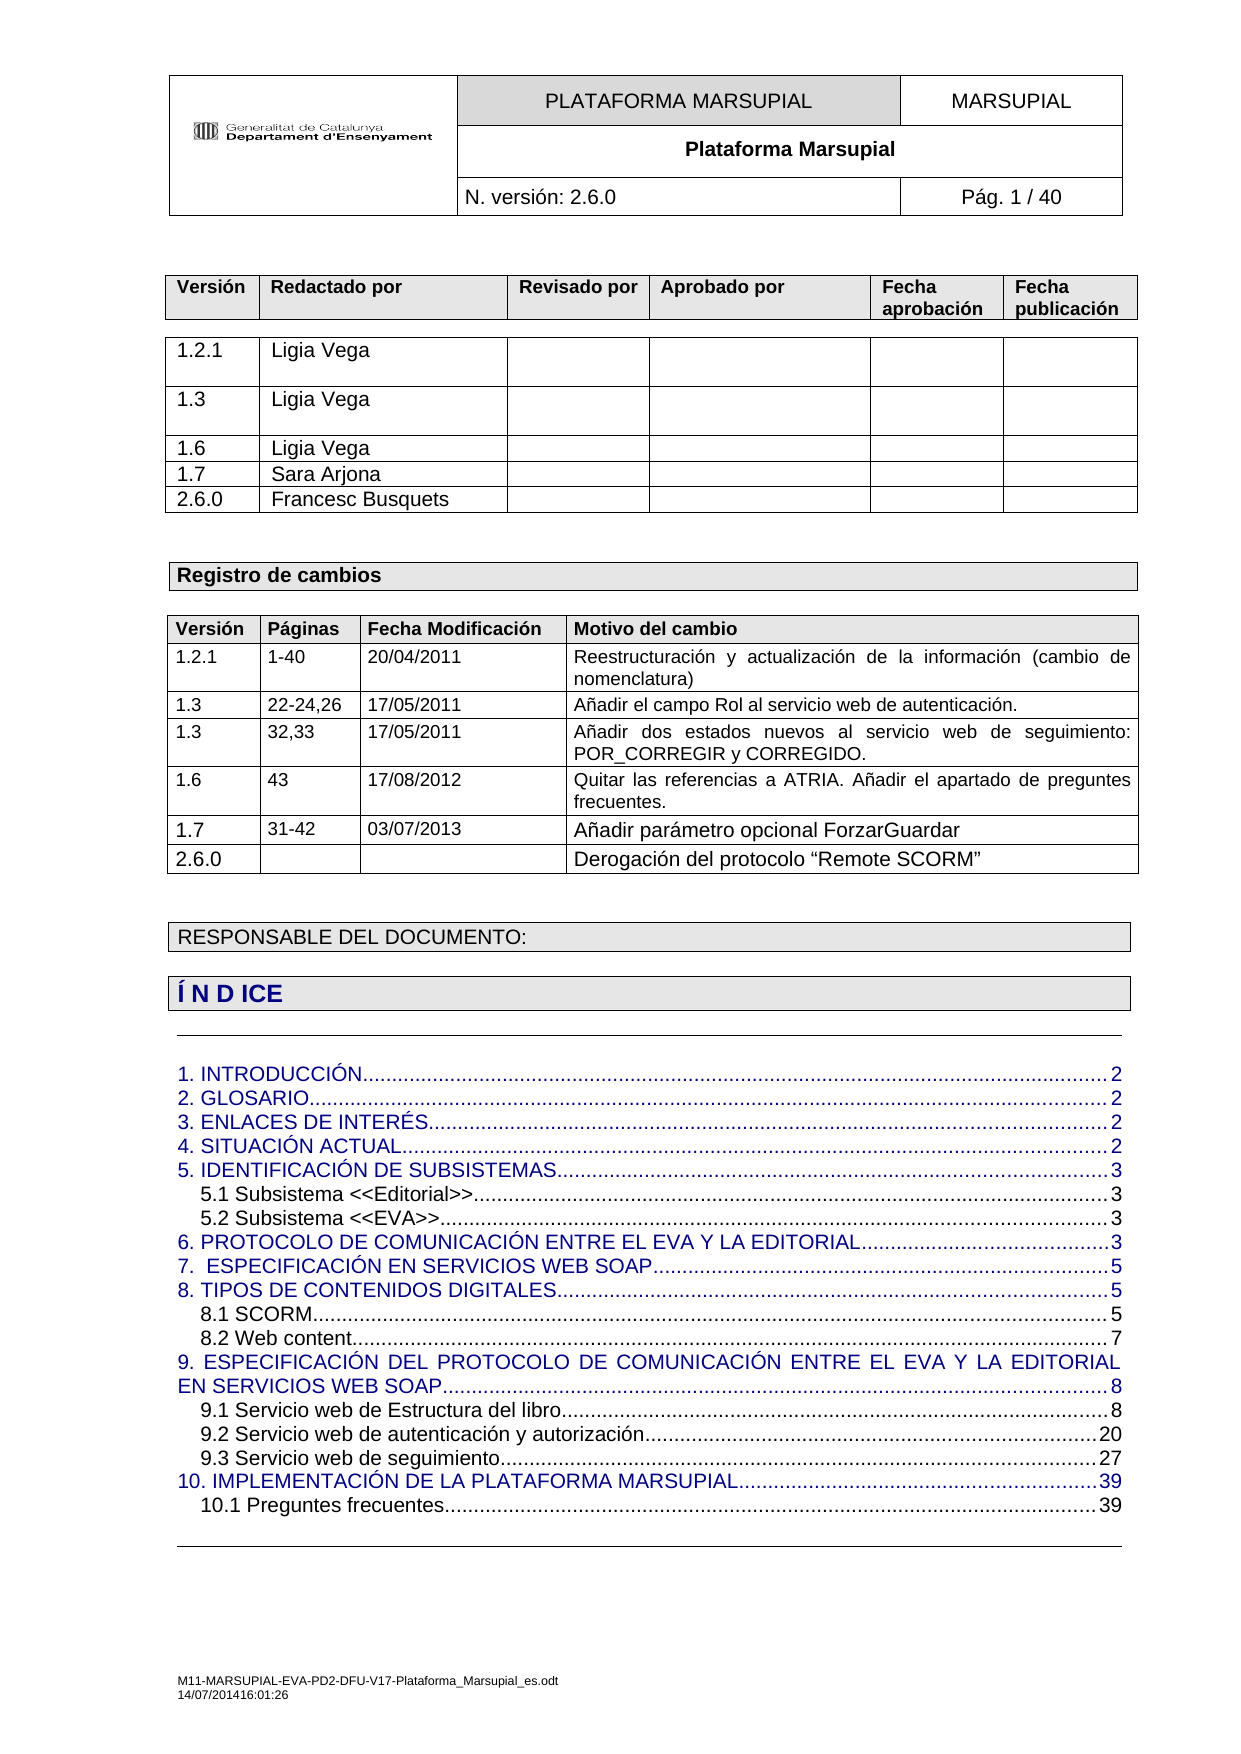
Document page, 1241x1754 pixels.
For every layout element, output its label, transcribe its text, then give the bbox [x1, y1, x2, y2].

table_cell [1004, 387, 1137, 435]
table_cell [649, 320, 871, 337]
table_header Versión [166, 276, 259, 319]
table_cell [871, 338, 1003, 386]
table_cell Ligia Vega [260, 338, 507, 386]
text 6. PROTOCOLO DE COMUNICACIÓN ENTRE EL EVA Y LA EDITORIAL 3 [177, 1230, 1122, 1254]
table_cell 31-42 [261, 816, 360, 844]
table_cell [361, 845, 566, 873]
table_cell [871, 462, 1003, 486]
table_cell [650, 462, 870, 486]
table_cell [650, 387, 870, 435]
table_cell 17/08/2012 [361, 767, 566, 814]
table_header Registro de cambios [170, 563, 1137, 590]
table_cell Francesc Busquets [260, 487, 507, 512]
text RESPONSABLE DEL DOCUMENTO: [169, 923, 1130, 951]
table_cell 1.3 [166, 387, 259, 435]
table_cell Quitar las referencias a ATRIA. Añadir el apartado de preguntes frecuentes. [567, 767, 1138, 814]
table_cell [508, 462, 649, 486]
table_cell 1.6 [168, 767, 260, 814]
table_cell 22-24,26 [261, 692, 360, 718]
table_cell [1004, 338, 1137, 386]
table_cell [165, 320, 259, 337]
text 5. IDENTIFICACIÓN DE SUBSISTEMAS 3 [177, 1158, 1122, 1182]
text 9.3 Servicio web de seguimiento 27 [200, 1445, 1122, 1469]
text 5.1 Subsistema <<Editorial>> 3 [200, 1182, 1122, 1206]
table_cell [261, 845, 360, 873]
table_cell [508, 436, 649, 461]
table_cell [871, 387, 1003, 435]
text 8.1 SCORM 5 [200, 1302, 1122, 1326]
table_header Redactado por [260, 276, 507, 319]
table_cell [1004, 462, 1137, 486]
table_cell [871, 436, 1003, 461]
text 8.2 Web content 7 [200, 1326, 1122, 1349]
table_cell 03/07/2013 [361, 816, 566, 844]
table_cell 17/05/2011 [361, 719, 566, 766]
table_cell Ligia Vega [260, 387, 507, 435]
text 3. ENLACES DE INTERÉS 2 [177, 1110, 1122, 1134]
table_cell 1.2.1 [168, 644, 260, 691]
table_header Fecha publicación [1004, 276, 1137, 319]
table_cell Añadir dos estados nuevos al servicio web de seguimiento: POR_CORREGIR y CORREGIDO. [567, 719, 1138, 766]
text 1. INTRODUCCIÓN 2 [177, 1062, 1122, 1086]
table_cell 1.3 [168, 692, 260, 718]
table_header Fecha Modificación [361, 616, 566, 643]
text 5.2 Subsistema <<EVA>> 3 [200, 1206, 1122, 1230]
table_cell Añadir parámetro opcional ForzarGuardar [567, 816, 1138, 844]
table_cell [508, 338, 649, 386]
table_cell [650, 338, 870, 386]
table_cell Reestructuración y actualización de la información (cambio de nomenclatura) [567, 644, 1138, 691]
table_cell 1.6 [166, 436, 259, 461]
table_cell [871, 487, 1003, 512]
text 4. SITUACIÓN ACTUAL 2 [177, 1134, 1122, 1158]
text Í N D ICE [169, 977, 1130, 1010]
text 2. GLOSARIO 2 [177, 1086, 1122, 1110]
table_cell 1.3 [168, 719, 260, 766]
table_cell [508, 320, 649, 337]
table_cell 1-40 [261, 644, 360, 691]
table_header Fecha aprobación [871, 276, 1003, 319]
table_cell [1004, 436, 1137, 461]
table_cell [650, 487, 870, 512]
table_header Aprobado por [650, 276, 870, 319]
table_cell Ligia Vega [260, 436, 507, 461]
table_cell [650, 436, 870, 461]
table_cell [508, 487, 649, 512]
text 9. ESPECIFICACIÓN DEL PROTOCOLO DE COMUNICACIÓN ENTRE EL EVA Y LA EDITORIAL EN SERVICIOS WEB SOAP 8 [177, 1349, 1122, 1397]
table_cell [1004, 487, 1137, 512]
table_header Revisado por [508, 276, 649, 319]
table_cell 43 [261, 767, 360, 814]
table_cell [508, 387, 649, 435]
table_cell Sara Arjona [260, 462, 507, 486]
table_cell Derogación del protocolo “Remote SCORM” [567, 845, 1138, 873]
table_header Versión [168, 616, 260, 643]
text 7. ESPECIFICACIÓN EN SERVICIOS WEB SOAP 5 [177, 1254, 1122, 1278]
text 10.1 Preguntes frecuentes 39 [200, 1493, 1122, 1517]
table_cell [871, 320, 1003, 337]
text 10. IMPLEMENTACIÓN DE LA PLATAFORMA MARSUPIAL 39 [177, 1469, 1122, 1493]
table_cell Añadir el campo Rol al servicio web de autenticación. [567, 692, 1138, 718]
table_cell 20/04/2011 [361, 644, 566, 691]
table_cell 1.2.1 [166, 338, 259, 386]
table_cell 2.6.0 [166, 487, 259, 512]
table_header Páginas [261, 616, 360, 643]
text 9.1 Servicio web de Estructura del libro 8 [200, 1397, 1122, 1421]
table_cell [259, 320, 508, 337]
table_cell 2.6.0 [168, 845, 260, 873]
table_cell 1.7 [168, 816, 260, 844]
text 8. TIPOS DE CONTENIDOS DIGITALES 5 [177, 1278, 1122, 1302]
text 9.2 Servicio web de autenticación y autorización 20 [200, 1421, 1122, 1445]
table_cell [1004, 320, 1137, 337]
table_cell 1.7 [166, 462, 259, 486]
table_header Motivo del cambio [567, 616, 1138, 643]
table_cell 17/05/2011 [361, 692, 566, 718]
table_cell 32,33 [261, 719, 360, 766]
